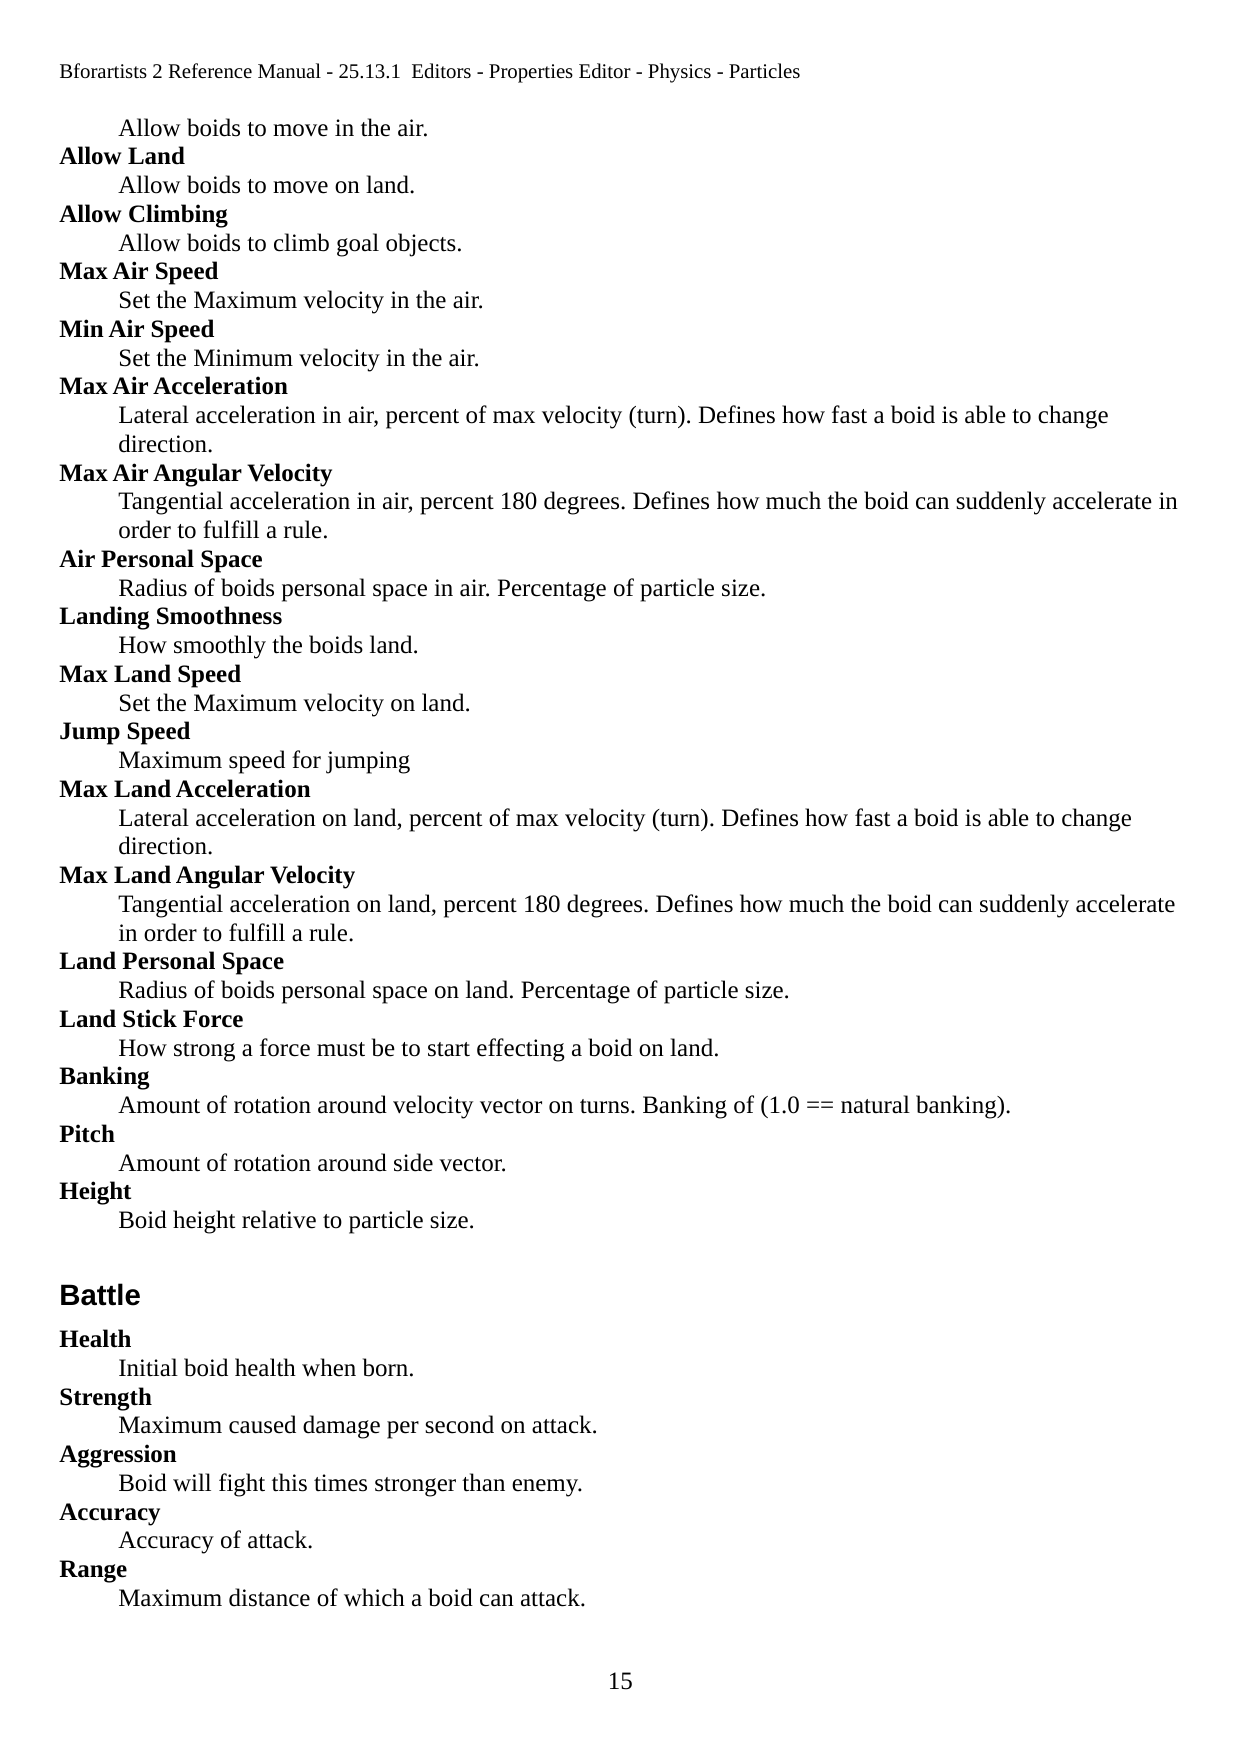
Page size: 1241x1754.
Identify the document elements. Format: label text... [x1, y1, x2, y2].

subtitle Max Land Acceleration [59, 774, 1181, 803]
subtitle Max Land Speed [59, 659, 1181, 688]
list Lateral acceleration on land, percent of max velocity (turn). Defines how fast a boid is able to change direction. [118, 803, 1181, 860]
list Initial boid health when born. [118, 1353, 1181, 1382]
list Set the Minimum velocity in the air. [118, 343, 1181, 371]
list Maximum distance of which a boid can attack. [118, 1583, 1181, 1612]
list Set the Maximum velocity on land. [118, 688, 1181, 716]
subtitle Max Air Speed [59, 256, 1181, 285]
list Boid will fight this times stronger than enemy. [118, 1468, 1181, 1497]
list Accuracy of attack. [118, 1525, 1181, 1554]
subtitle Air Personal Space [59, 544, 1181, 573]
list Allow boids to climb goal objects. [118, 228, 1181, 256]
subtitle Land Stick Force [59, 1004, 1181, 1033]
list How strong a force must be to start effecting a boid on land. [118, 1033, 1181, 1061]
subtitle Banking [59, 1061, 1181, 1090]
subtitle Battle [59, 1278, 1181, 1312]
subtitle Health [59, 1324, 1181, 1353]
subtitle Jump Speed [59, 716, 1181, 745]
subtitle Accuracy [59, 1497, 1181, 1525]
subtitle Aggression [59, 1439, 1181, 1468]
subtitle Height [59, 1176, 1181, 1205]
subtitle Allow Land [59, 141, 1181, 170]
list Set the Maximum velocity in the air. [118, 285, 1181, 314]
list Radius of boids personal space in air. Percentage of particle size. [118, 573, 1181, 601]
list Allow boids to move on land. [118, 170, 1181, 199]
list Amount of rotation around side vector. [118, 1148, 1181, 1176]
list Tangential acceleration on land, percent 180 degrees. Defines how much the boid can suddenly accelerate in order to fulfill a rule. [118, 889, 1181, 946]
subtitle Landing Smoothness [59, 601, 1181, 630]
list Lateral acceleration in air, percent of max velocity (turn). Defines how fast a boid is able to change direction. [118, 400, 1181, 458]
list Amount of rotation around velocity vector on turns. Banking of (1.0 == natural banking). [118, 1090, 1181, 1119]
subtitle Pitch [59, 1119, 1181, 1148]
subtitle Land Personal Space [59, 946, 1181, 975]
subtitle Max Air Angular Velocity [59, 458, 1181, 486]
subtitle Max Air Acceleration [59, 371, 1181, 400]
subtitle Range [59, 1554, 1181, 1583]
list Radius of boids personal space on land. Percentage of particle size. [118, 975, 1181, 1004]
list How smoothly the boids land. [118, 630, 1181, 659]
subtitle Allow Climbing [59, 199, 1181, 228]
list Maximum caused damage per second on attack. [118, 1410, 1181, 1439]
list Allow boids to move in the air. [118, 113, 1181, 141]
list Tangential acceleration in air, percent 180 degrees. Defines how much the boid can suddenly accelerate in order to fulfill a rule. [118, 486, 1181, 544]
list Maximum speed for jumping [118, 745, 1181, 774]
list Boid height relative to particle size. [118, 1205, 1181, 1234]
subtitle Max Land Angular Velocity [59, 860, 1181, 889]
subtitle Strength [59, 1382, 1181, 1410]
subtitle Min Air Speed [59, 314, 1181, 343]
